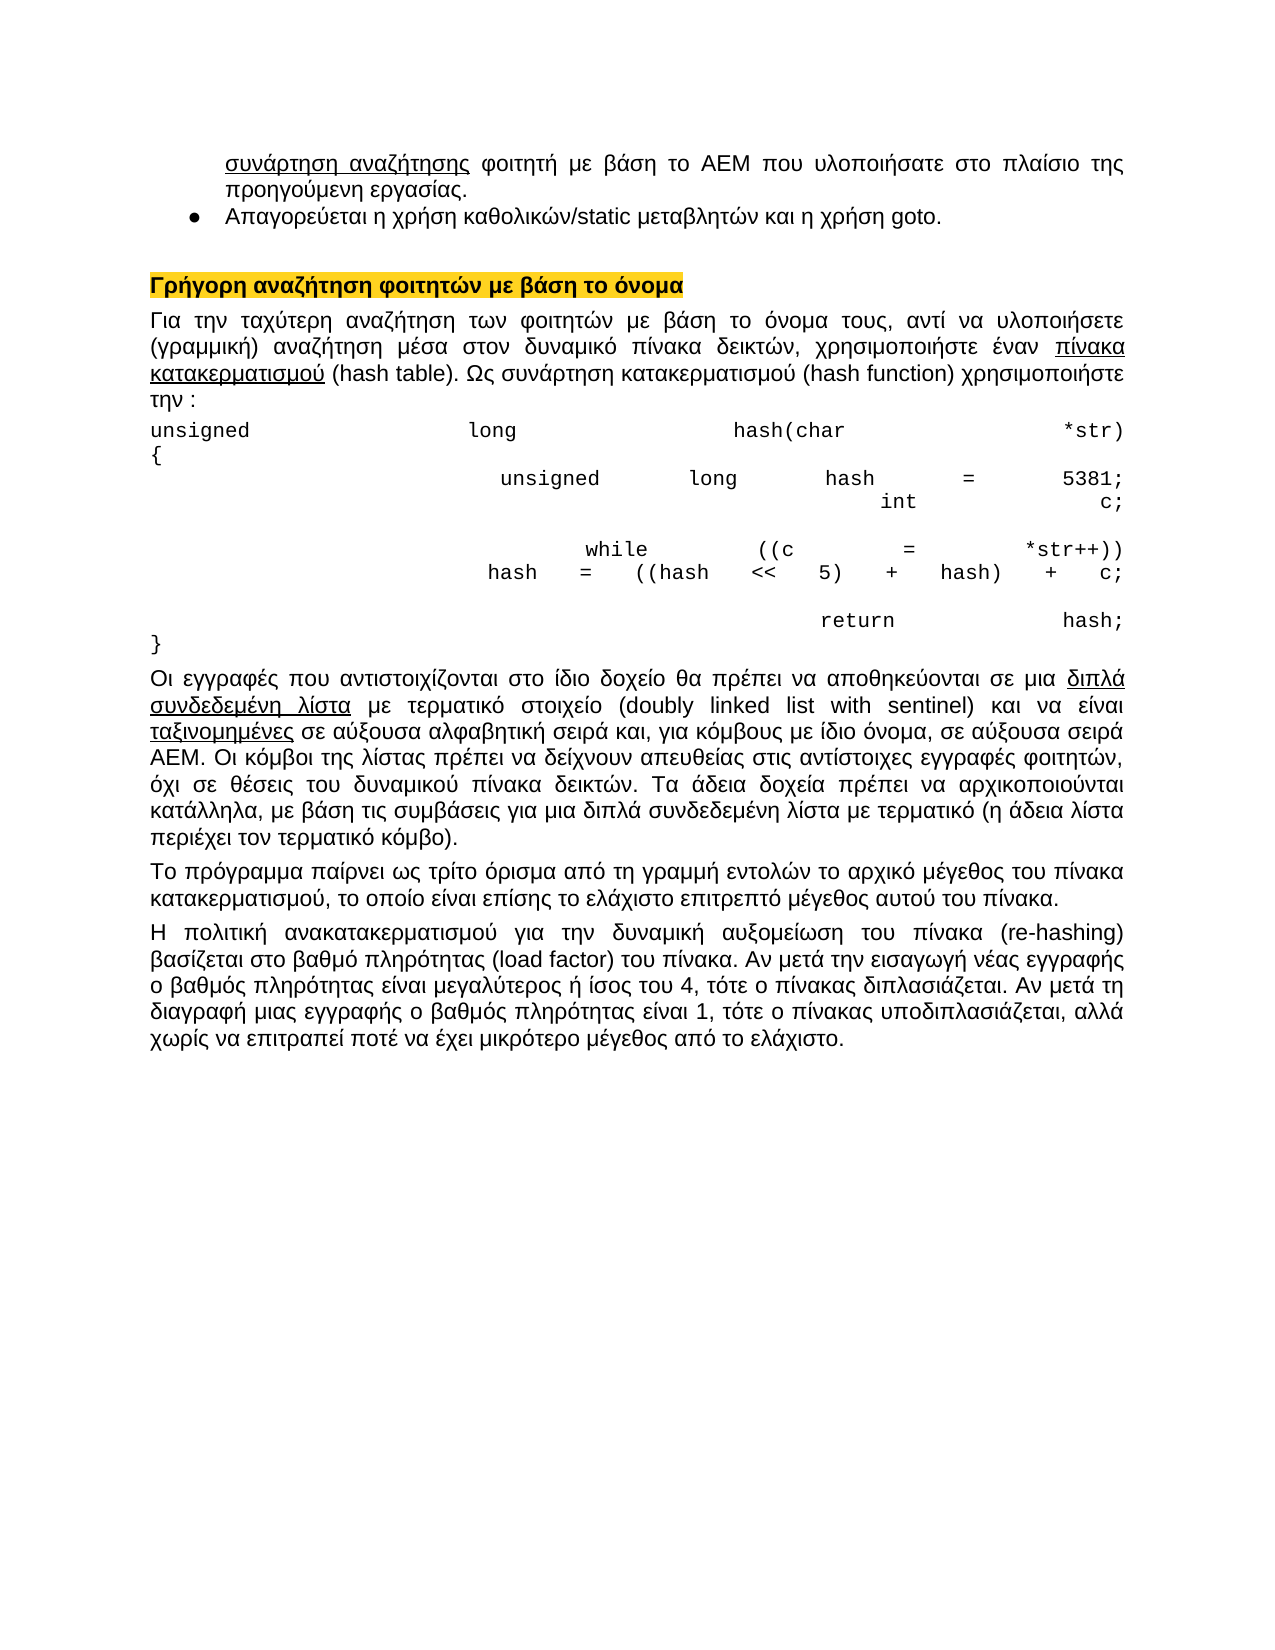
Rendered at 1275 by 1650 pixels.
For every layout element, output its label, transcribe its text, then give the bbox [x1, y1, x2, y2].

list Απαγορεύεται η χρήση καθολικών/static μεταβλητών και η χρήση goto. [187, 203, 1125, 229]
text Η πολιτική ανακατακερματισμού για την δυναμική αυξομείωση του πίνακα (re-hashing) βασίζεται στο βαθμό πληρότητας (load factor) του πίνακα. Αν μετά την εισαγωγή νέας εγγραφής ο βαθμός πληρότητας είναι μεγαλύτερος ή ίσος του 4, τότε ο πίνακας διπλασιάζεται. Αν μετά τη διαγραφή μιας εγγραφής ο βαθμός πληρότητας είναι 1, τότε ο πίνακας υποδιπλασιάζεται, αλλά χωρίς να επιτραπεί ποτέ να έχει μικρότερο μέγεθος από το ελάχιστο. [150, 919, 1125, 1051]
text Για την ταχύτερη αναζήτηση των φοιτητών με βάση το όνομα τους, αντί να υλοποιήσετε (γραμμική) αναζήτηση μέσα στον δυναμικό πίνακα δεικτών, χρησιμοποιήστε έναν πίνακα κατακερματισμού (hash table). Ως συνάρτηση κατακερματισμού (hash function) χρησιμοποιήστε την : [150, 307, 1125, 412]
text Το πρόγραμμα παίρνει ως τρίτο όρισμα από τη γραμμή εντολών το αρχικό μέγεθος του πίνακα κατακερματισμού, το οποίο είναι επίσης το ελάχιστο επιτρεπτό μέγεθος αυτού του πίνακα. [150, 858, 1125, 911]
text unsigned long hash(char *str) { unsigned long hash = 5381; int c; while ((c = *str++)) hash = ((hash << 5) + hash) + c; return hash; } [150, 421, 1125, 657]
text Γρήγορη αναζήτηση φοιτητών με βάση το όνομα [150, 272, 1125, 298]
list συνάρτηση αναζήτησης φοιτητή με βάση το ΑΕΜ που υλοποιήσατε στο πλαίσιο της προηγούμενη εργασίας. [187, 150, 1125, 203]
text Οι εγγραφές που αντιστοιχίζονται στο ίδιο δοχείο θα πρέπει να αποθηκεύονται σε μια διπλά συνδεδεμένη λίστα με τερματικό στοιχείο (doubly linked list with sentinel) και να είναι ταξινομημένες σε αύξουσα αλφαβητική σειρά και, για κόμβους με ίδιο όνομα, σε αύξουσα σειρά ΑΕΜ. Οι κόμβοι της λίστας πρέπει να δείχνουν απευθείας στις αντίστοιχες εγγραφές φοιτητών, όχι σε θέσεις του δυναμικού πίνακα δεικτών. Τα άδεια δοχεία πρέπει να αρχικοποιούνται κατάλληλα, με βάση τις συμβάσεις για μια διπλά συνδεδεμένη λίστα με τερματικό (η άδεια λίστα περιέχει τον τερματικό κόμβο). [150, 665, 1125, 850]
